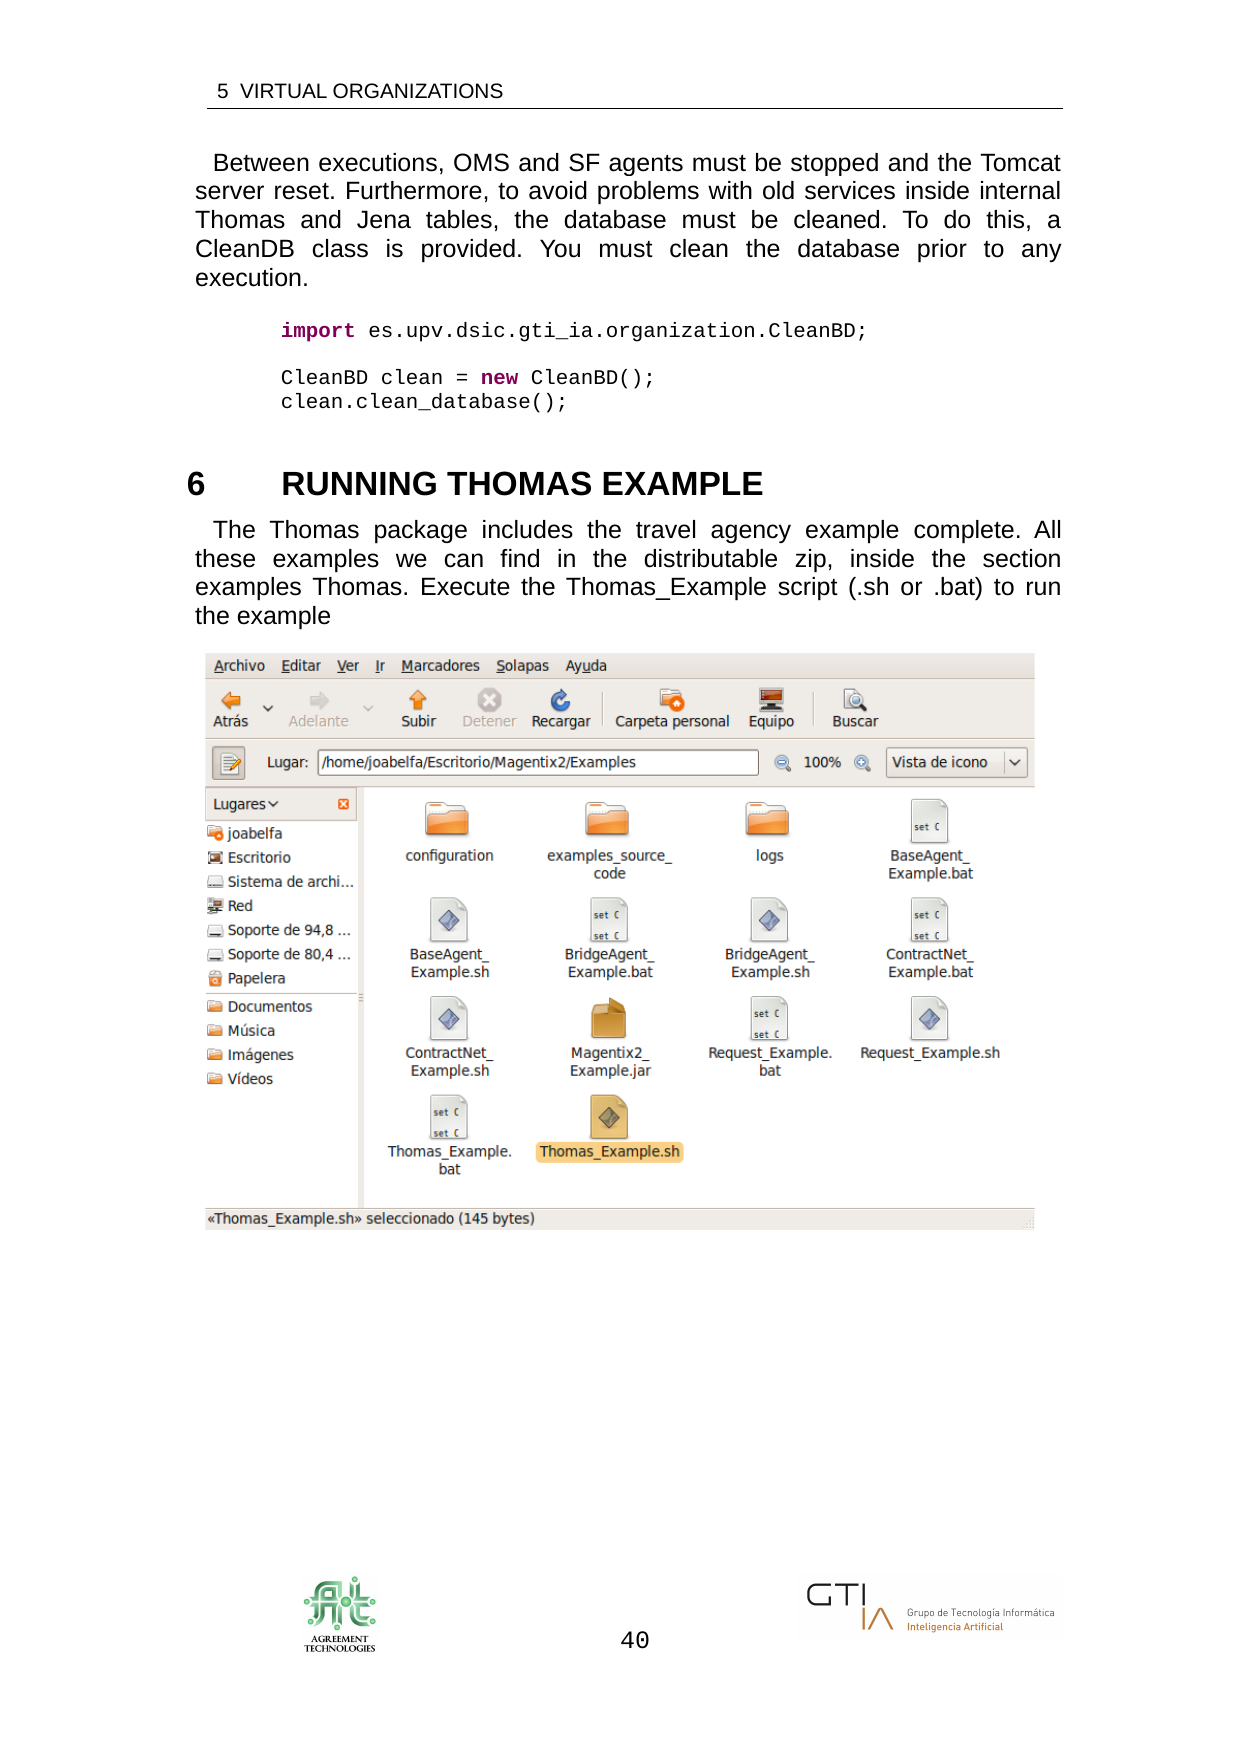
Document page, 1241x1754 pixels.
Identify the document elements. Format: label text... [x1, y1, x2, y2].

text import es.upv.dsic.gti_ia.organization.CleanBD; [207, 320, 1063, 344]
text The Thomas package includes the travel agency example complete. All these examples we can find in the distributable zip, inside the section examples Thomas. Execute the Thomas_Example script (.sh or .bat) to run the example [195, 515, 1063, 630]
picture [205, 653, 1035, 1230]
text Between executions, OMS and SF agents must be stopped and the Tomcat server reset. Furthermore, to avoid problems with old services inside internal Thomas and Jena tables, the database must be cleaned. To do this, a CleanDB class is provided. You must clean the database prior to any execution. [195, 148, 1063, 291]
picture [797, 1573, 1063, 1642]
subtitle RUNNING THOMAS EXAMPLE [177, 464, 1063, 502]
text clean.clean_database(); [207, 391, 1063, 415]
picture [299, 1573, 380, 1657]
text CleanBD clean = new CleanBD(); [207, 367, 1063, 391]
